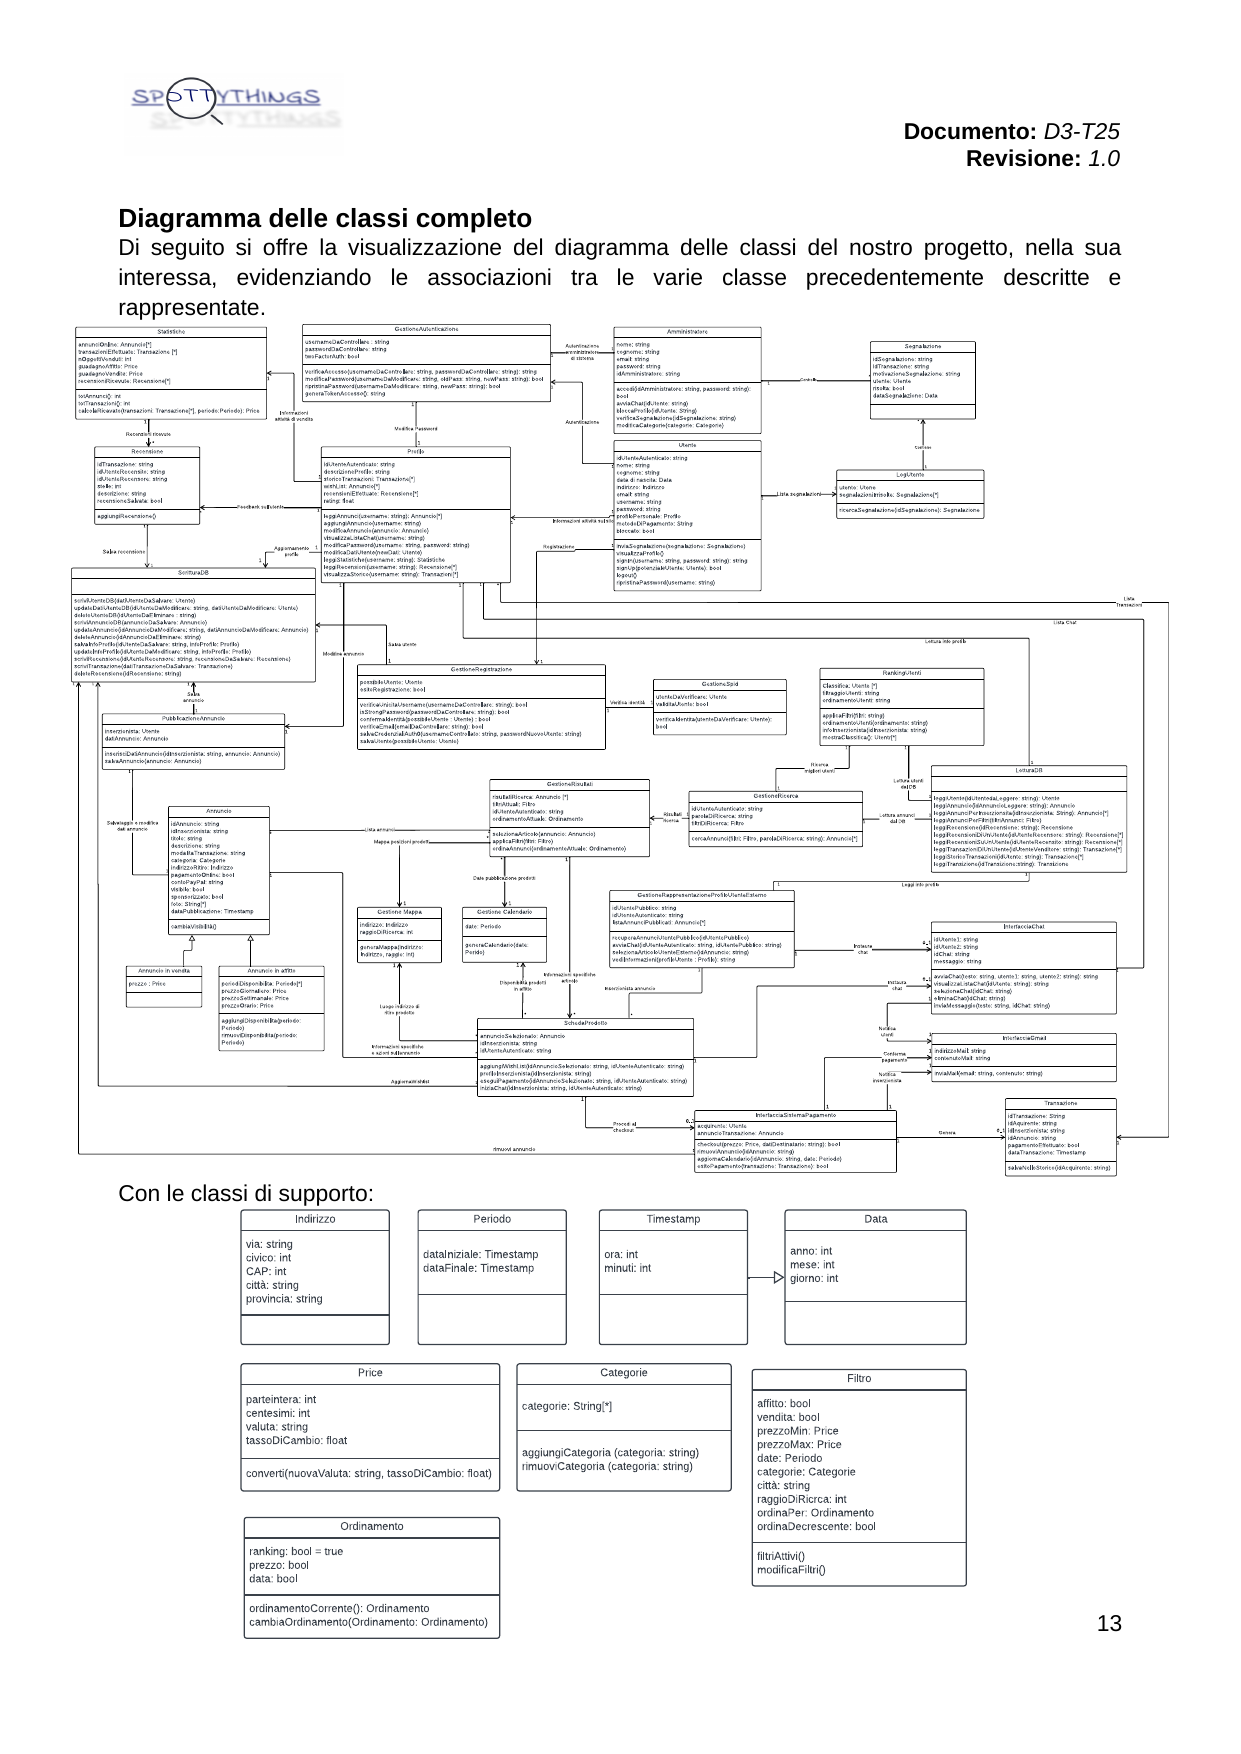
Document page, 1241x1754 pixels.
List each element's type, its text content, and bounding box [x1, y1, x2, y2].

picture [123, 73, 345, 156]
text Con le classi di supporto: [118, 1177, 1122, 1206]
text Di seguito si offre la visualizzazione del diagramma delle classi del nostro progetto, nella sua interessa, evidenziando le associazioni tra le varie classe precedentemente descritte e rappresentate. [118, 233, 1122, 320]
subtitle Diagramma delle classi completo [118, 203, 1122, 233]
